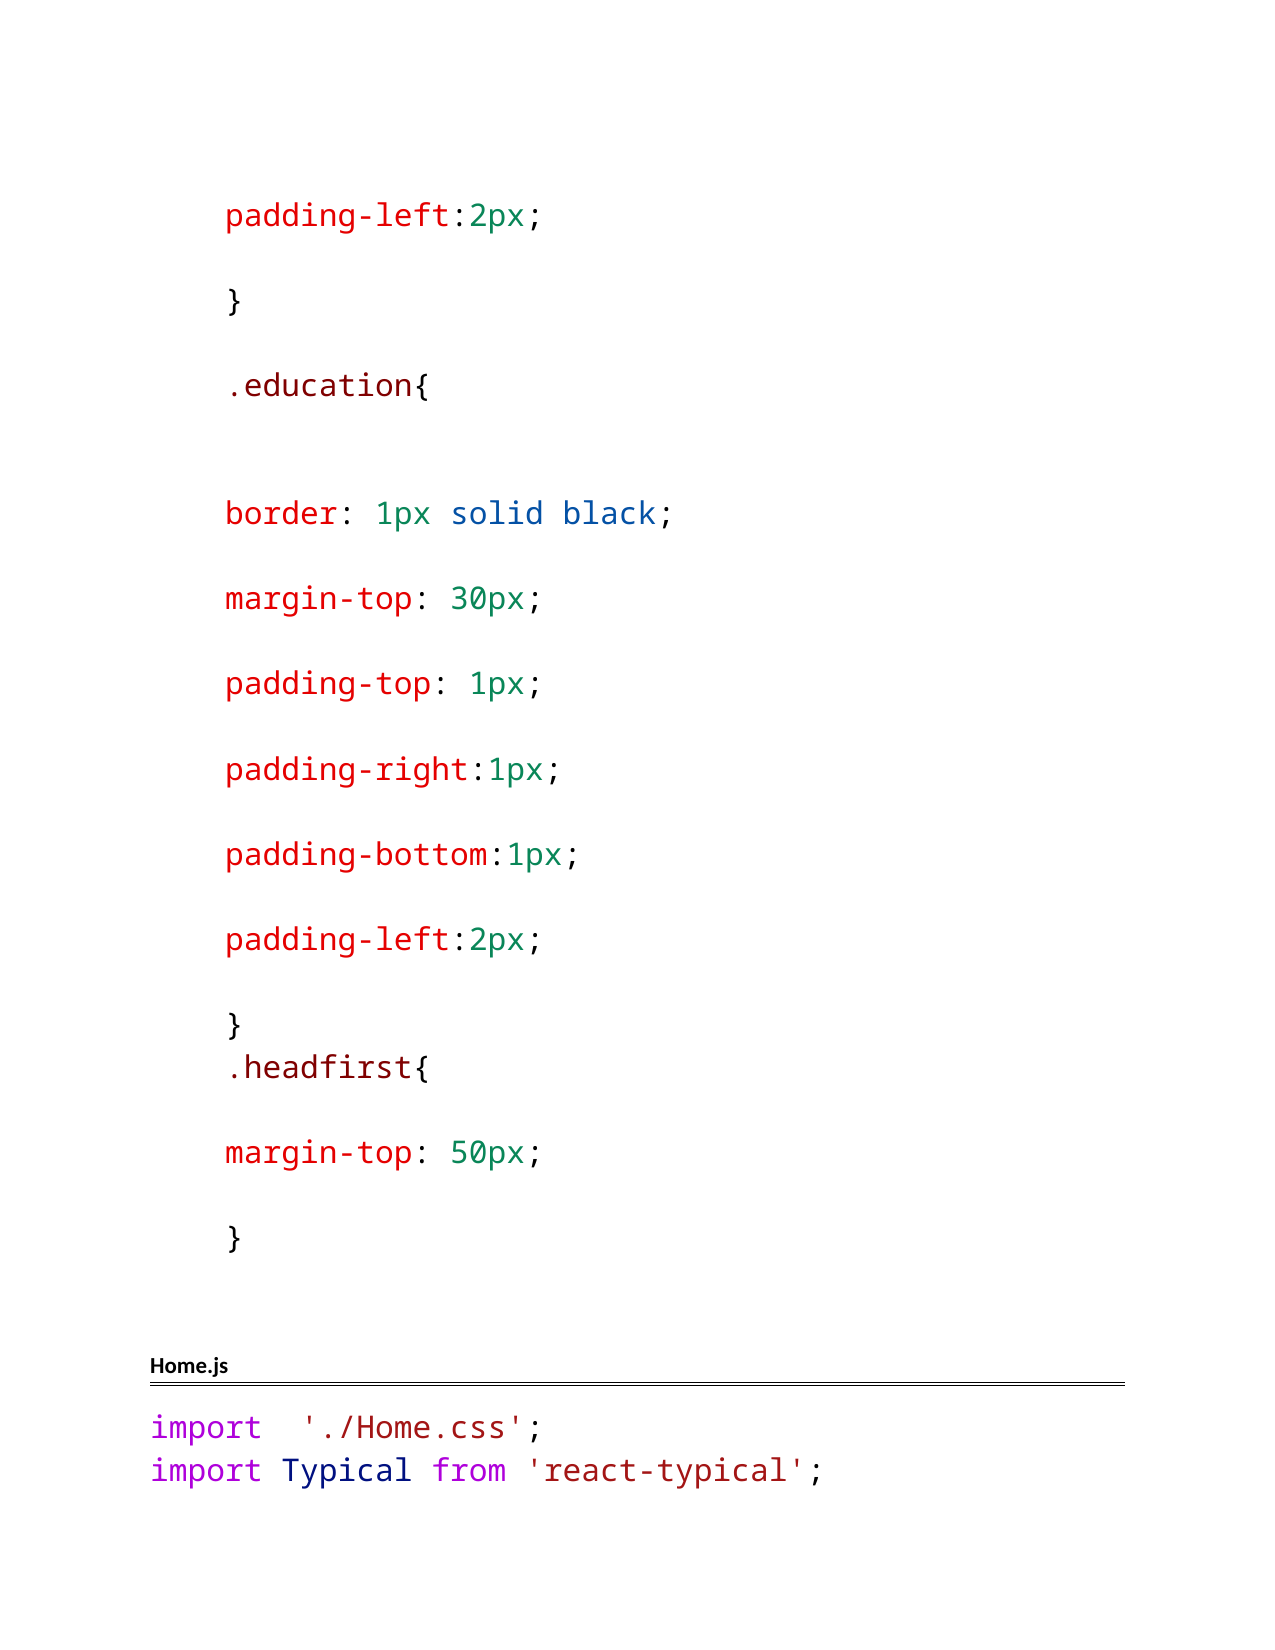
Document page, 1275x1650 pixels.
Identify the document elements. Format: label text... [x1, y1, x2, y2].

text import Typical from 'react-typical'; [150, 1448, 1125, 1490]
text padding-top: 1px; [150, 661, 1125, 704]
text margin-top: 30px; [150, 576, 1125, 619]
text border: 1px solid black; [150, 491, 1125, 533]
text padding-left:2px; [150, 193, 1125, 235]
text padding-bottom:1px; [150, 832, 1125, 874]
text margin-top: 50px; [150, 1130, 1125, 1172]
text } [150, 1002, 1125, 1045]
text } [150, 278, 1125, 320]
text import './Home.css'; [150, 1405, 1125, 1448]
text Home.js [150, 1351, 1125, 1382]
text padding-right:1px; [150, 746, 1125, 789]
text .headfirst{ [150, 1045, 1125, 1087]
text .education{ [150, 363, 1125, 406]
text } [150, 1215, 1125, 1258]
text padding-left:2px; [150, 917, 1125, 959]
